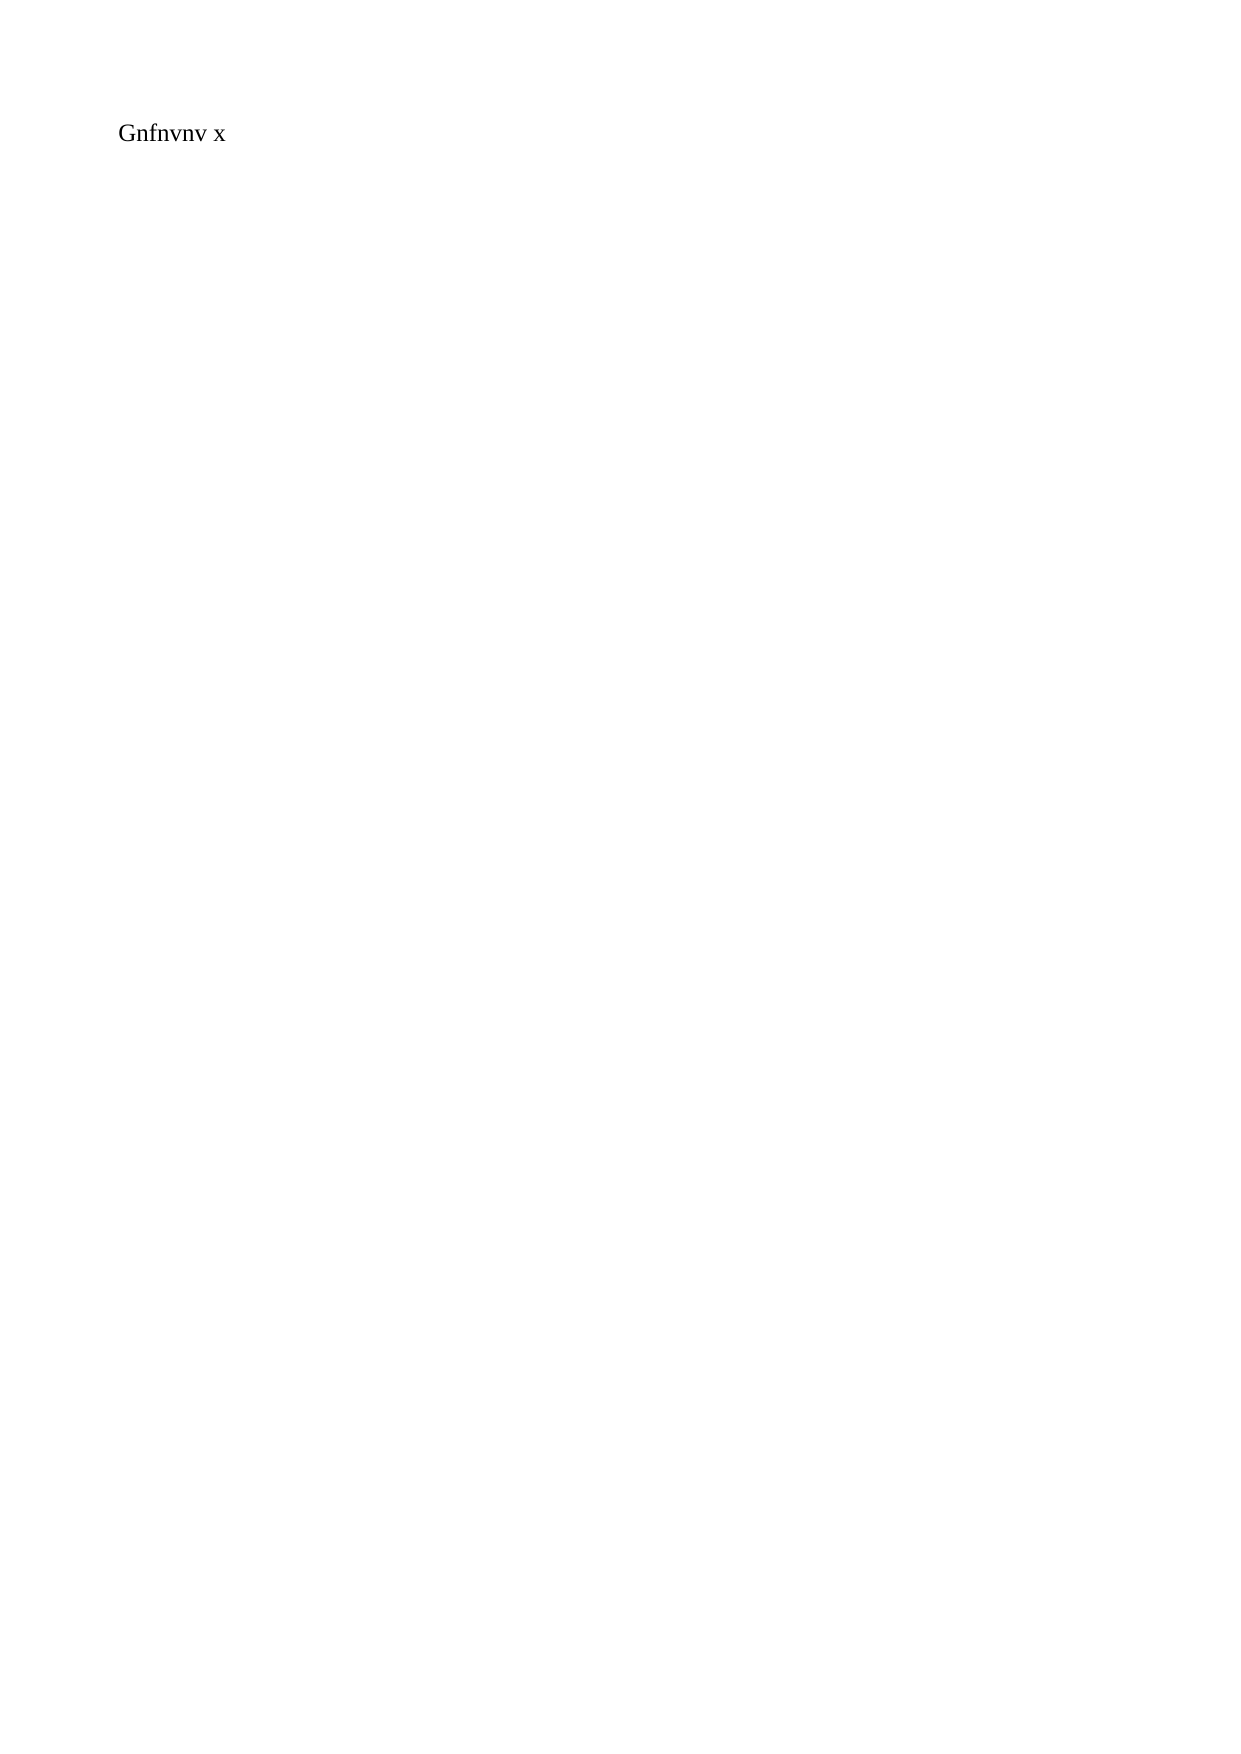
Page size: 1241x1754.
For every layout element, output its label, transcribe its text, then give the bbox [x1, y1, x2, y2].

text Gnfnvnv x [118, 118, 1122, 147]
